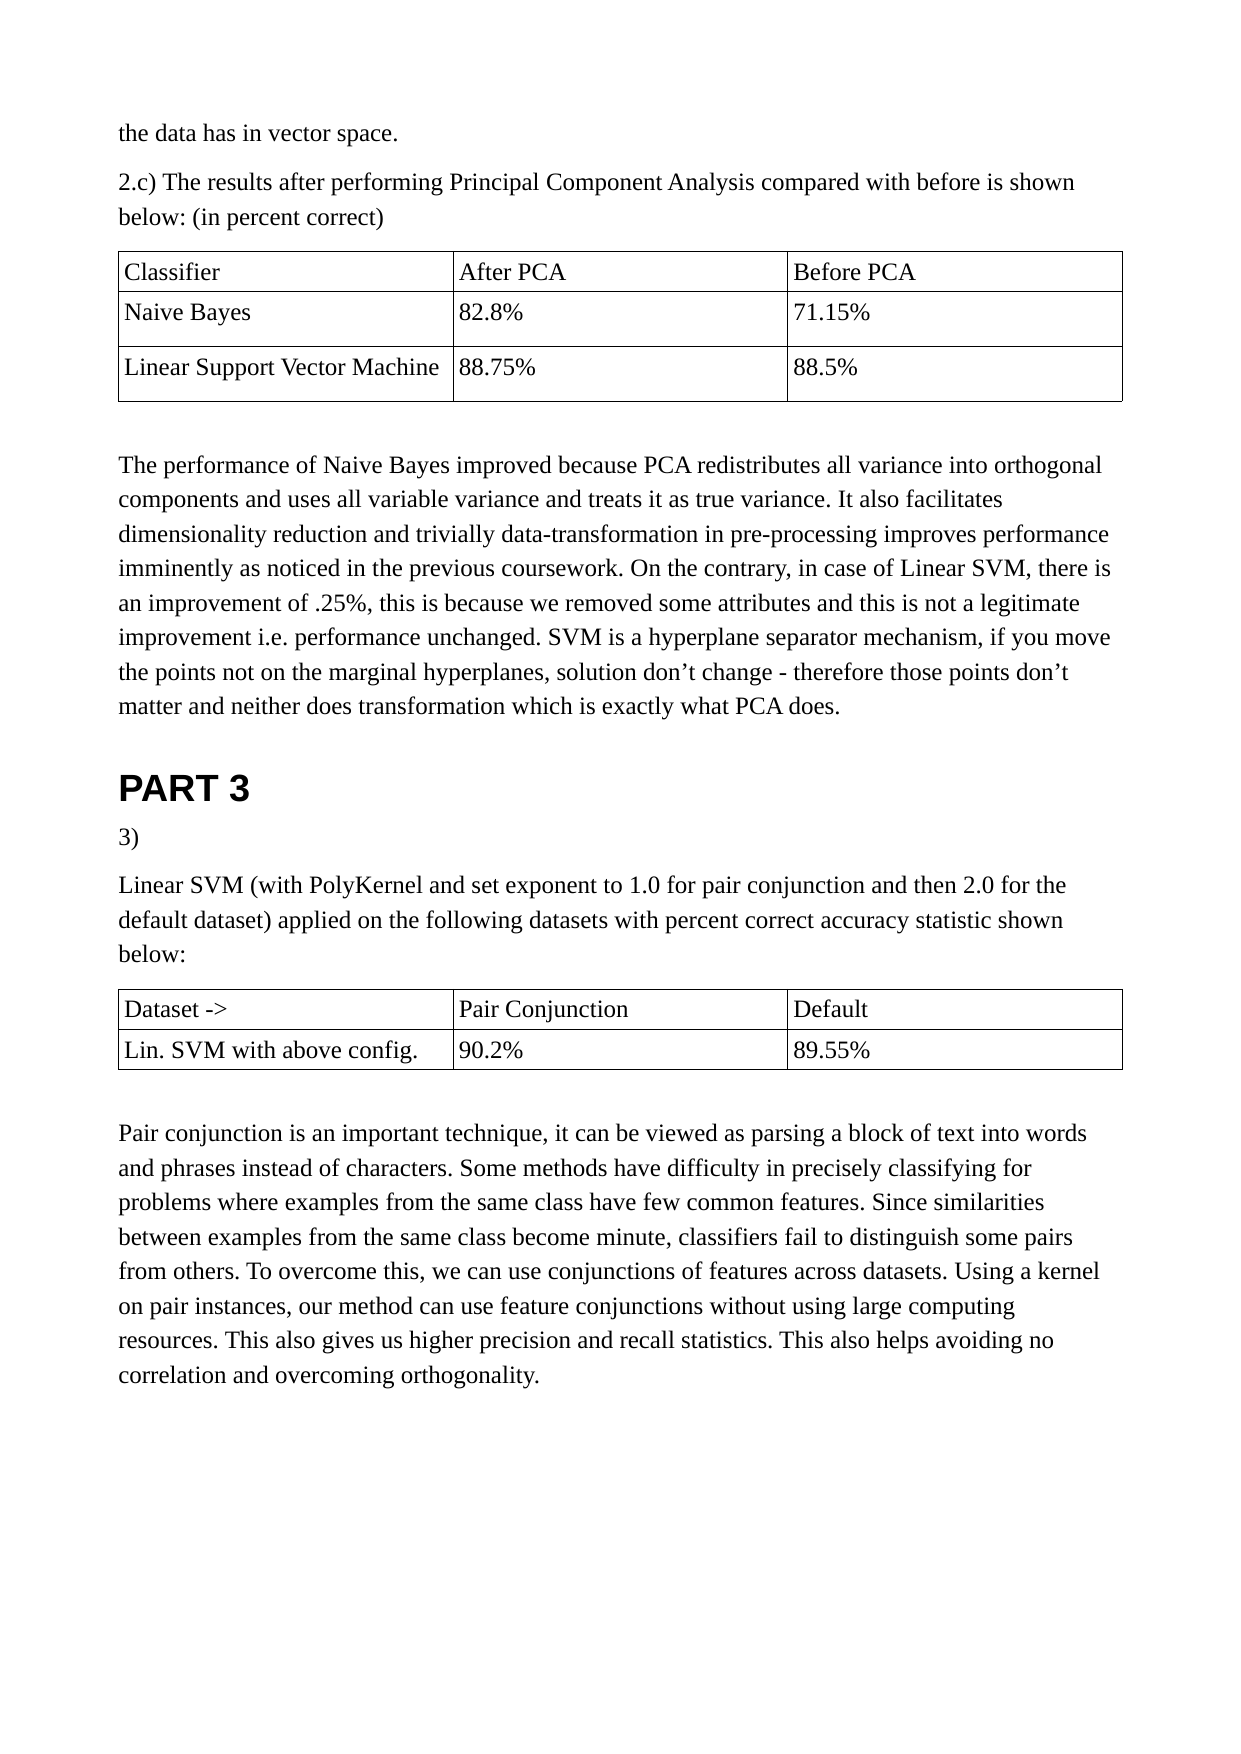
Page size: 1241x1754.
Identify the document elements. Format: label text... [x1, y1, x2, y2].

table_cell Naive Bayes [119, 292, 453, 346]
table_cell 71.15% [788, 292, 1122, 346]
table_header Before PCA [788, 252, 1122, 291]
table_cell Lin. SVM with above config. [119, 1030, 453, 1069]
table_cell 89.55% [788, 1030, 1122, 1069]
text The performance of Naive Bayes improved because PCA redistributes all variance into orthogonal components and uses all variable variance and treats it as true variance. It also facilitates dimensionality reduction and trivially data-transformation in pre-processing improves performance imminently as noticed in the previous coursework. On the contrary, in case of Linear SVM, there is an improvement of .25%, this is because we removed some attributes and this is not a legitimate improvement i.e. performance unchanged. SVM is a hyperplane separator mechanism, if you move the points not on the marginal hyperplanes, solution don’t change - therefore those points don’t matter and neither does transformation which is exactly what PCA does. [118, 450, 1122, 720]
table_header Default [788, 990, 1122, 1029]
table_cell 88.5% [788, 347, 1122, 401]
table_header Pair Conjunction [454, 990, 787, 1029]
subtitle PART 3 [118, 765, 1122, 809]
text 2.c) The results after performing Principal Component Analysis compared with before is shown below: (in percent correct) [118, 167, 1122, 230]
table_cell Linear Support Vector Machine [119, 347, 453, 401]
text 3) [118, 822, 1122, 850]
text the data has in vector space. [118, 118, 1122, 147]
table_header Dataset -> [119, 990, 453, 1029]
text Pair conjunction is an important technique, it can be viewed as parsing a block of text into words and phrases instead of characters. Some methods have difficulty in precisely classifying for problems where examples from the same class have few common features. Since similarities between examples from the same class become minute, classifiers fail to distinguish some pairs from others. To overcome this, we can use conjunctions of features across datasets. Using a kernel on pair instances, our method can use feature conjunctions without using large computing resources. This also gives us higher precision and recall statistics. This also helps avoiding no correlation and overcoming orthogonality. [118, 1118, 1122, 1388]
table_header After PCA [454, 252, 787, 291]
table_cell 90.2% [454, 1030, 787, 1069]
text Linear SVM (with PolyKernel and set exponent to 1.0 for pair conjunction and then 2.0 for the default dataset) applied on the following datasets with percent correct accuracy statistic shown below: [118, 871, 1122, 968]
table_cell 82.8% [454, 292, 787, 346]
table_cell 88.75% [454, 347, 787, 401]
table_header Classifier [119, 252, 453, 291]
